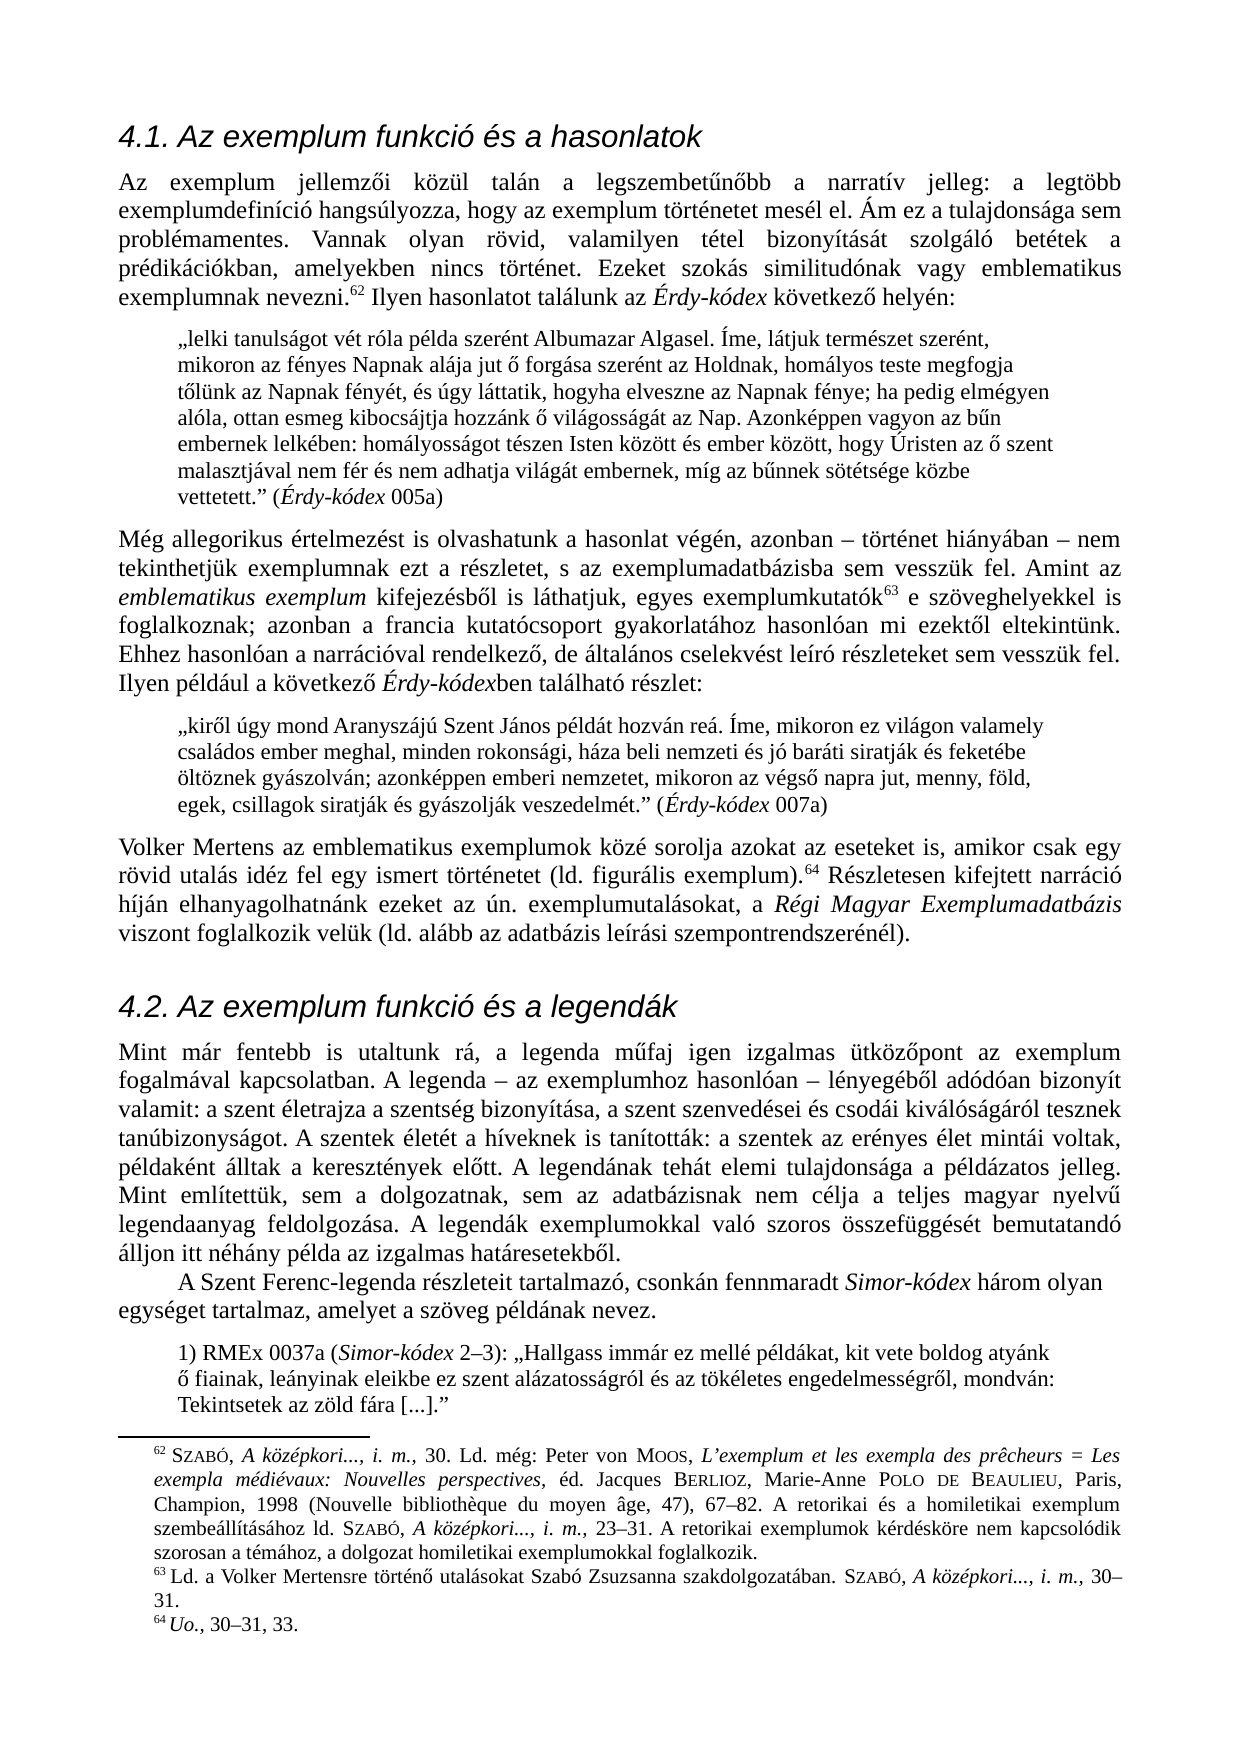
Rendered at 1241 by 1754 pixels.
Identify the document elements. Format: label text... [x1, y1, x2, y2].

subtitle 4.1. Az exemplum funkció és a hasonlatok [118, 118, 1122, 154]
text „kiről úgy mond Aranyszájú Szent János példát hozván reá. Íme, mikoron ez világon valamely családos ember meghal, minden rokonsági, háza beli nemzeti és jó baráti siratják és feketébe öltöznek gyászolván; azonképpen emberi nemzetet, mikoron az végső napra jut, menny, föld, egek, csillagok siratják és gyászolják veszedelmét.” (Érdy-kódex 007a) [177, 712, 1063, 817]
text Mint már fentebb is utaltunk rá, a legenda műfaj igen izgalmas ütközőpont az exemplum fogalmával kapcsolatban. A legenda – az exemplumhoz hasonlóan – lényegéből adódóan bizonyít valamit: a szent életrajza a szentség bizonyítása, a szent szenvedései és csodái kiválóságáról tesznek tanúbizonyságot. A szentek életét a híveknek is tanították: a szentek az erényes élet mintái voltak, példaként álltak a keresztények előtt. A legendának tehát elemi tulajdonsága a példázatos jelleg. Mint említettük, sem a dolgozatnak, sem az adatbázisnak nem célja a teljes magyar nyelvű legendaanyag feldolgozása. A legendák exemplumokkal való szoros összefüggését bemutatandó álljon itt néhány példa az izgalmas határesetekből. [118, 1037, 1122, 1267]
text „lelki tanulságot vét róla példa szerént Albumazar Algasel. Íme, látjuk természet szerént, mikoron az fényes Napnak alája jut ő forgása szerént az Holdnak, homályos teste megfogja tőlünk az Napnak fényét, és úgy láttatik, hogyha elveszne az Napnak fénye; ha pedig elmégyen alóla, ottan esmeg kibocsájtja hozzánk ő világosságát az Nap. Azonképpen vagyon az bűn embernek lelkében: homályosságot tészen Isten között és ember között, hogy Úristen az ő szent malasztjával nem fér és nem adhatja világát embernek, míg az bűnnek sötétsége közbe vettetett.” (Érdy-kódex 005a) [177, 325, 1063, 509]
text Volker Mertens az emblematikus exemplumok közé sorolja azokat az eseteket is, amikor csak egy rövid utalás idéz fel egy ismert történetet (ld. figurális exemplum). Részletesen kifejtett narráció híján elhanyagolhatnánk ezeket az ún. exemplumutalásokat, a Régi Magyar Exemplumadatbázis viszont foglalkozik velük (ld. alább az adatbázis leírási szempontrendszerénél). [118, 832, 1122, 947]
text Az exemplum jellemzői közül talán a legszembetűnőbb a narratív jelleg: a legtöbb exemplumdefiníció hangsúlyozza, hogy az exemplum történetet mesél el. Ám ez a tulajdonsága sem problémamentes. Vannak olyan rövid, valamilyen tétel bizonyítását szolgáló betétek a prédikációkban, amelyekben nincs történet. Ezeket szokás similitudónak vagy emblematikus exemplumnak nevezni. Ilyen hasonlatot találunk az Érdy-kódex következő helyén: [118, 167, 1122, 310]
text Szabó, A középkori..., i. m., 30. Ld. még: Peter von Moos, L’exemplum et les exempla des prêcheurs = Les exempla médiévaux: Nouvelles perspectives, éd. Jacques Berlioz, Marie-Anne Polo de Beaulieu, Paris, Champion, 1998 (Nouvelle bibliothèque du moyen âge, 47), 67–82. A retorikai és a homiletikai exemplum szembeállításához ld. Szabó, A középkori..., i. m., 23–31. A retorikai exemplumok kérdésköre nem kapcsolódik szorosan a témához, a dolgozat homiletikai exemplumokkal foglalkozik. [153, 1443, 1122, 1564]
text A Szent Ferenc-legenda részleteit tartalmazó, csonkán fennmaradt Simor-kódex három olyan egységet tartalmaz, amelyet a szöveg példának nevez. [118, 1267, 1122, 1324]
text Ld. a Volker Mertensre történő utalásokat Szabó Zsuzsanna szakdolgozatában. Szabó, A középkori..., i. m., 30–31. [153, 1564, 1122, 1612]
subtitle 4.2. Az exemplum funkció és a legendák [118, 988, 1122, 1024]
text 1) RMEx 0037a (Simor-kódex 2–3): „Hallgass immár ez mellé példákat, kit vete boldog atyánk ő fiainak, leányinak eleikbe ez szent alázatosságról és az tökéletes engedelmességről, mondván: Tekintsetek az zöld fára [...].” [177, 1339, 1063, 1418]
text Még allegorikus értelmezést is olvashatunk a hasonlat végén, azonban – történet hiányában – nem tekinthetjük exemplumnak ezt a részletet, s az exemplumadatbázisba sem vesszük fel. Amint az emblematikus exemplum kifejezésből is láthatjuk, egyes exemplumkutatók e szöveghelyekkel is foglalkoznak; azonban a francia kutatócsoport gyakorlatához hasonlóan mi ezektől eltekintünk. Ehhez hasonlóan a narrációval rendelkező, de általános cselekvést leíró részleteket sem vesszük fel. Ilyen például a következő Érdy-kódexben található részlet: [118, 524, 1122, 697]
text Uo., 30–31, 33. [153, 1612, 1122, 1636]
